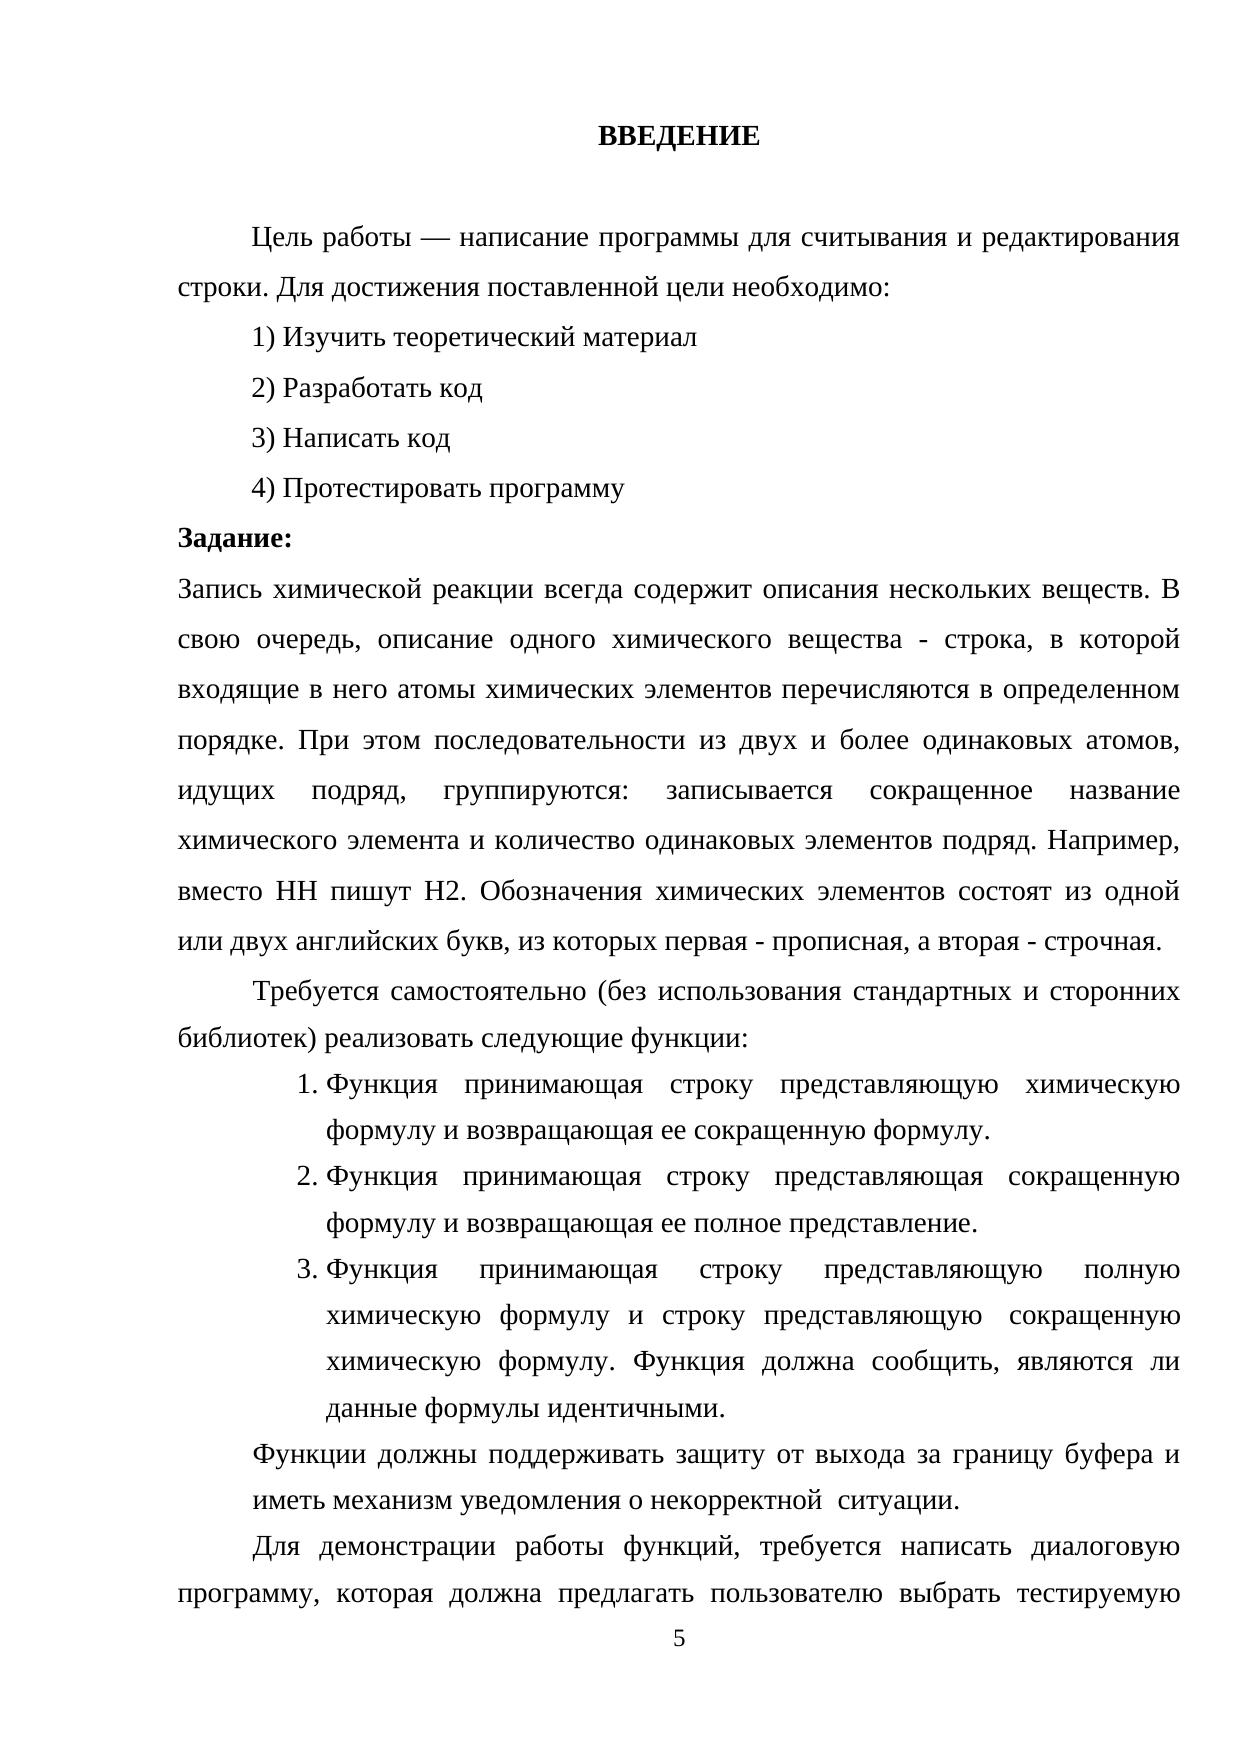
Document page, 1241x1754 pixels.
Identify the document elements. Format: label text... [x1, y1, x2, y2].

subtitle Функция принимающая строку представляющую полную химическую формулу и строку представляющую сокращенную химическую формулу. Функция должна сообщить, являются ли данные формулы идентичными. [296, 1251, 1181, 1423]
text Задание: [177, 521, 1181, 554]
text 1) Изучить теоретический материал [177, 319, 1181, 353]
text 2) Разработать код [177, 370, 1181, 403]
subtitle Требуется самостоятельно (без использования стандартных и сторонних библиотек) реализовать следующие функции: [177, 973, 1181, 1053]
subtitle Функция принимающая строку представляющую химическую формулу и возвращающая ее сокращенную формулу. [296, 1066, 1181, 1146]
subtitle Функции должны поддерживать защиту от выхода за границу буфера и иметь механизм уведомления о некорректной ситуации. [252, 1436, 1181, 1516]
subtitle Запись химической реакции всегда содержит описания нескольких веществ. В свою очередь, описание одного химического вещества - строка, в которой входящие в него атомы химических элементов перечисляются в определенном порядке. При этом последовательности из двух и более одинаковых атомов, идущих подряд, группируются: записывается сокращенное название химического элемента и количество одинаковых элементов подряд. Например, вместо HH пишут H2. Обозначения химических элементов состоят из одной или двух английских букв, из которых первая - прописная, а вторая - строчная. [177, 571, 1181, 957]
text Цель работы — написание программы для считывания и редактирования строки. Для достижения поставленной цели необходимо: [177, 219, 1181, 303]
text 4) Протестировать программу [177, 470, 1181, 504]
text 3) Написать код [177, 420, 1181, 453]
subtitle Для демонстрации работы функций, требуется написать диалоговую программу, которая должна предлагать пользователю выбрать тестируемую [177, 1528, 1181, 1608]
text введение [177, 118, 1181, 152]
subtitle Функция принимающая строку представляющая сокращенную формулу и возвращающая ее полное представление. [296, 1158, 1181, 1238]
